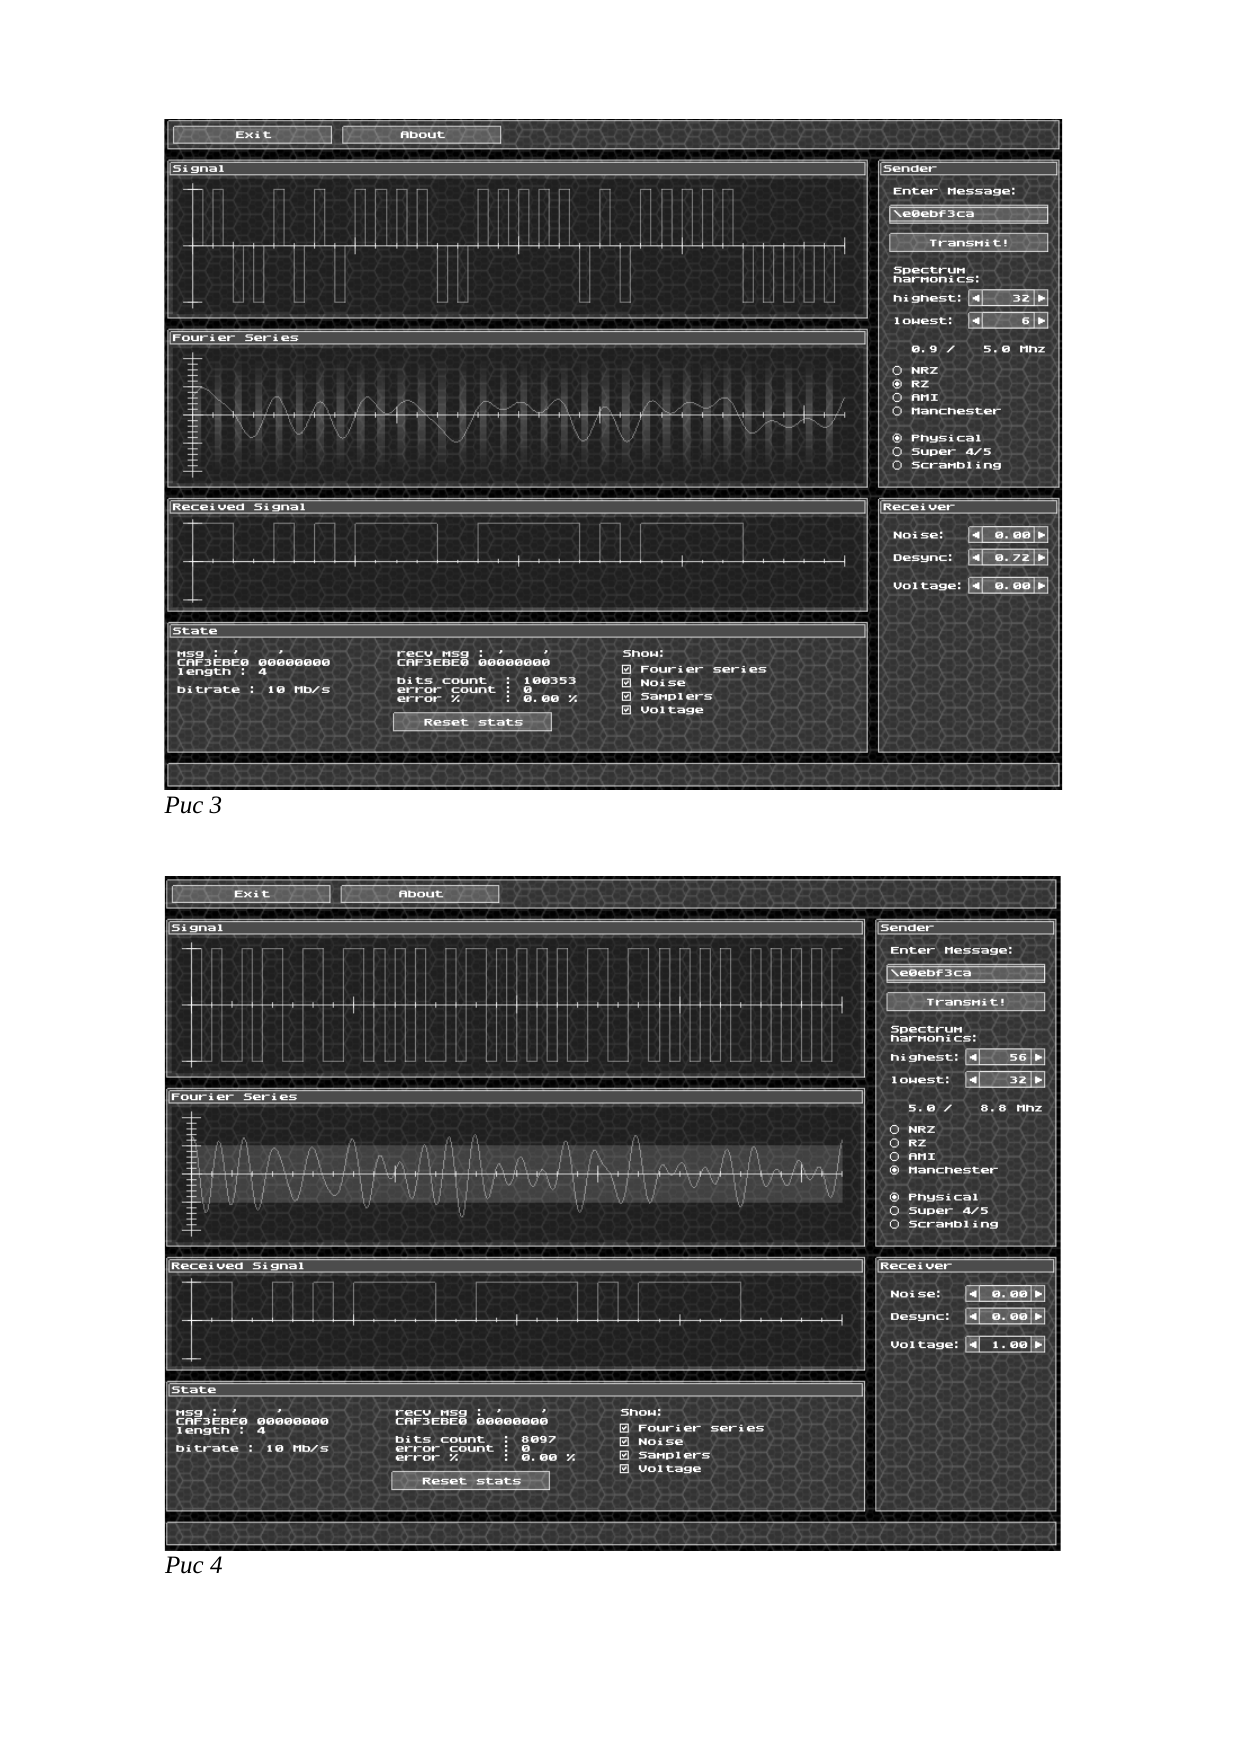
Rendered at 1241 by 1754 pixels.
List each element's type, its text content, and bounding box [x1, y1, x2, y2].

picture [164, 876, 1061, 1551]
text Рис 4 [165, 1551, 1061, 1579]
picture [164, 119, 1063, 790]
text Рис 3 [164, 790, 1062, 818]
